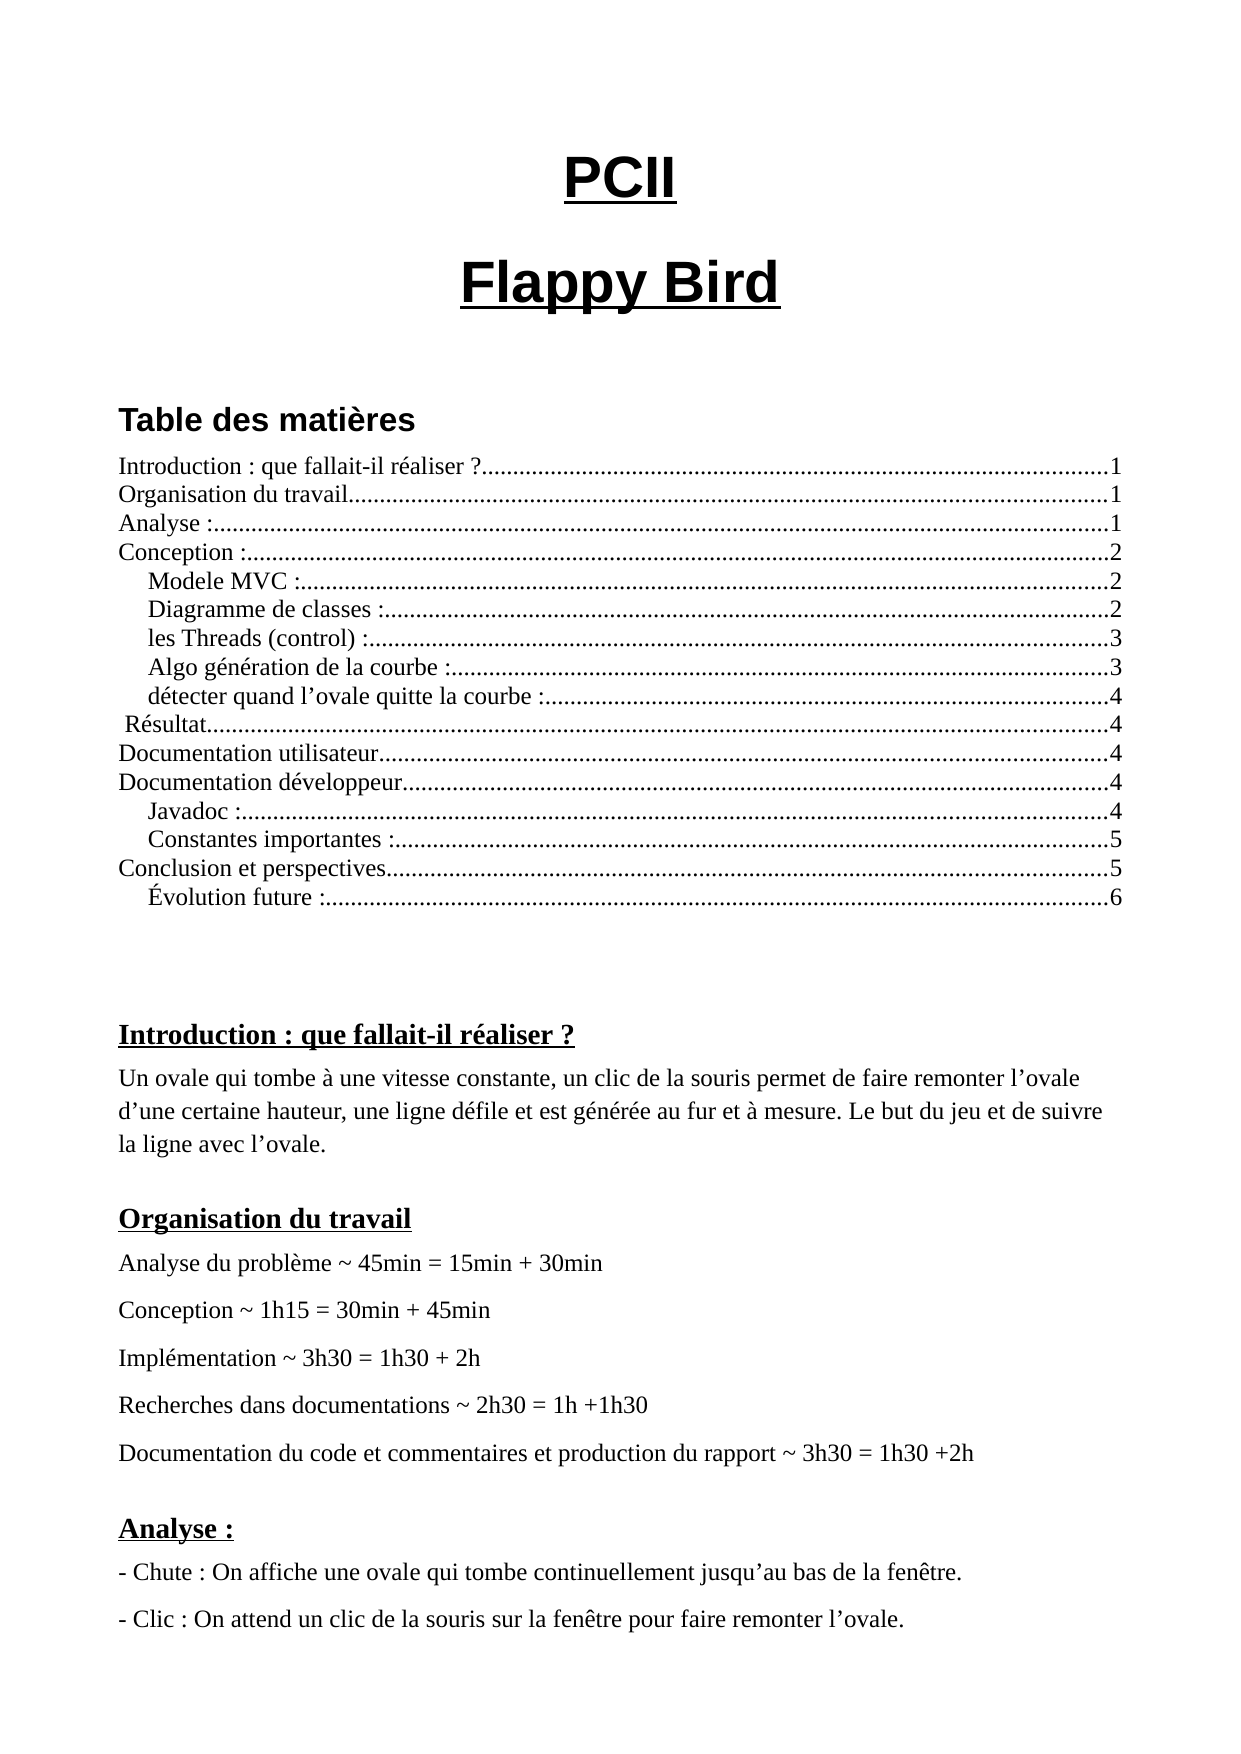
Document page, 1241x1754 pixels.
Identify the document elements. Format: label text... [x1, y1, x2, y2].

subtitle Analyse : [118, 1511, 1122, 1544]
text Documentation du code et commentaires et production du rapport ~ 3h30 = 1h30 +2h [118, 1438, 1122, 1467]
text Constantes importantes : 5 [148, 824, 1122, 853]
text Diagramme de classes : 2 [148, 594, 1122, 623]
text Recherches dans documentations ~ 2h30 = 1h +1h30 [118, 1391, 1122, 1419]
title PCII [118, 143, 1122, 210]
subtitle Introduction : que fallait-il réaliser ? [118, 1017, 1122, 1051]
text Conception ~ 1h15 = 30min + 45min [118, 1295, 1122, 1324]
text Documentation utilisateur 4 [118, 738, 1122, 767]
text Javadoc : 4 [148, 796, 1122, 824]
text - Chute : On affiche une ovale qui tombe continuellement jusqu’au bas de la fenêtre. [118, 1557, 1122, 1586]
text Analyse du problème ~ 45min = 15min + 30min [118, 1248, 1122, 1276]
text Analyse : 1 [118, 508, 1122, 537]
text Implémentation ~ 3h30 = 1h30 + 2h [118, 1343, 1122, 1372]
text Algo génération de la courbe : 3 [148, 652, 1122, 681]
text Documentation développeur 4 [118, 767, 1122, 796]
text Modele MVC : 2 [148, 566, 1122, 594]
subtitle Table des matières [118, 400, 1122, 438]
text Organisation du travail 1 [118, 479, 1122, 508]
text Un ovale qui tombe à une vitesse constante, un clic de la souris permet de faire remonter l’ovale d’une certaine hauteur, une ligne défile et est générée au fur et à mesure. Le but du jeu et de suivre la ligne avec l’ovale. [118, 1063, 1122, 1158]
text - Clic : On attend un clic de la souris sur la fenêtre pour faire remonter l’ovale. [118, 1604, 1122, 1633]
text les Threads (control) : 3 [148, 623, 1122, 652]
title Flappy Bird [118, 248, 1122, 315]
text Évolution future : 6 [148, 882, 1122, 911]
subtitle Organisation du travail [118, 1202, 1122, 1235]
text Introduction : que fallait-il réaliser ? 1 [118, 451, 1122, 479]
text détecter quand l’ovale quitte la courbe : 4 [148, 681, 1122, 709]
text Conclusion et perspectives 5 [118, 853, 1122, 882]
text Conception : 2 [118, 537, 1122, 566]
text Résultat 4 [118, 709, 1122, 738]
